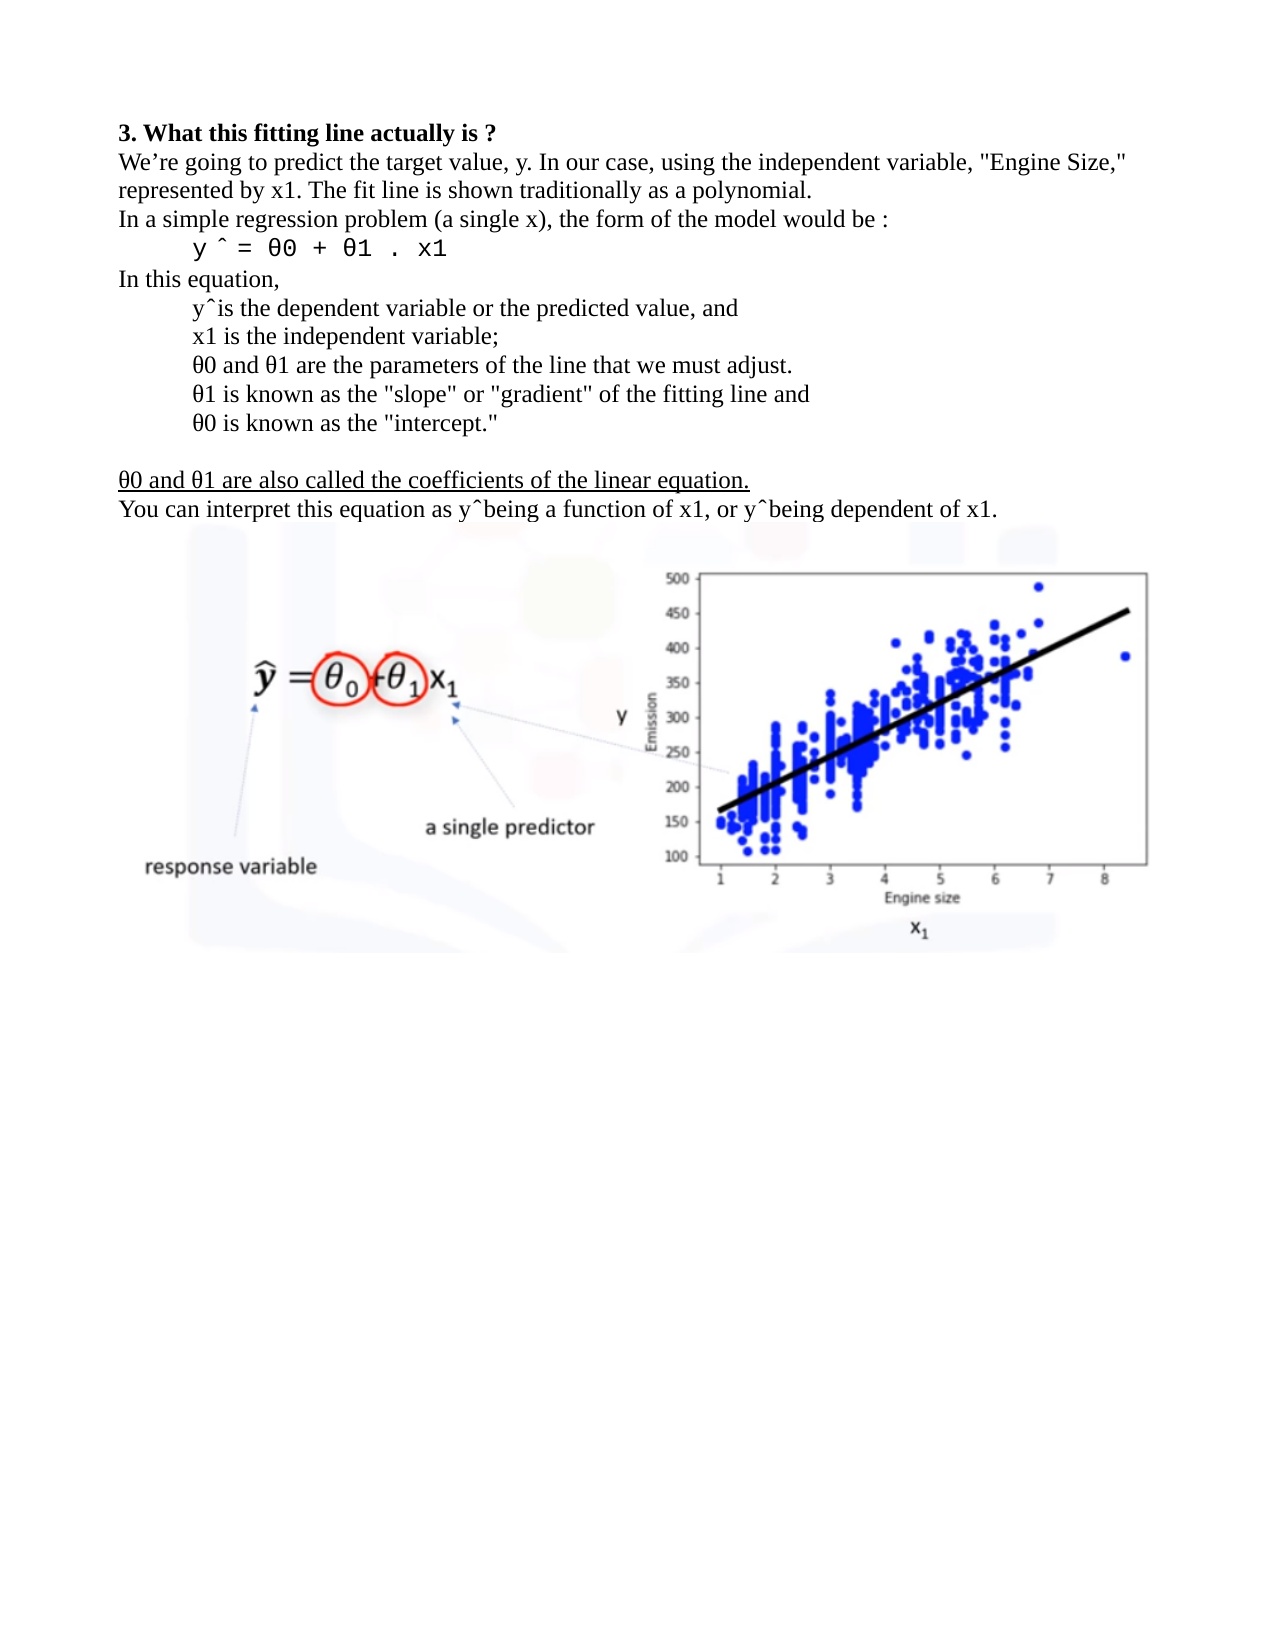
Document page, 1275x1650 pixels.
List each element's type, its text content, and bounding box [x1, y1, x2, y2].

picture [118, 522, 1157, 953]
text We’re going to predict the target value, y. In our case, using the independent variable, "Engine Size," represented by x1. The fit line is shown traditionally as a polynomial. [118, 147, 1157, 204]
text y ̂ is the dependent variable or the predicted value, and [118, 293, 1157, 321]
text 3. What this fitting line actually is ? [118, 118, 1157, 147]
text θ0 and θ1 are the parameters of the line that we must adjust. [118, 350, 1157, 379]
text θ0 is known as the "intercept." [118, 408, 1157, 436]
text In this equation, [118, 264, 1157, 293]
text y ̂ = θ0 + θ1 . x1 [118, 233, 1157, 264]
text x1 is the independent variable; [118, 321, 1157, 350]
text In a simple regression problem (a single x), the form of the model would be : [118, 204, 1157, 233]
text θ0 and θ1 are also called the coefficients of the linear equation. [118, 465, 1157, 494]
text θ1 is known as the "slope" or "gradient" of the fitting line and [118, 379, 1157, 408]
text You can interpret this equation as y ̂ being a function of x1, or y ̂ being dependent of x1. [118, 494, 1157, 522]
